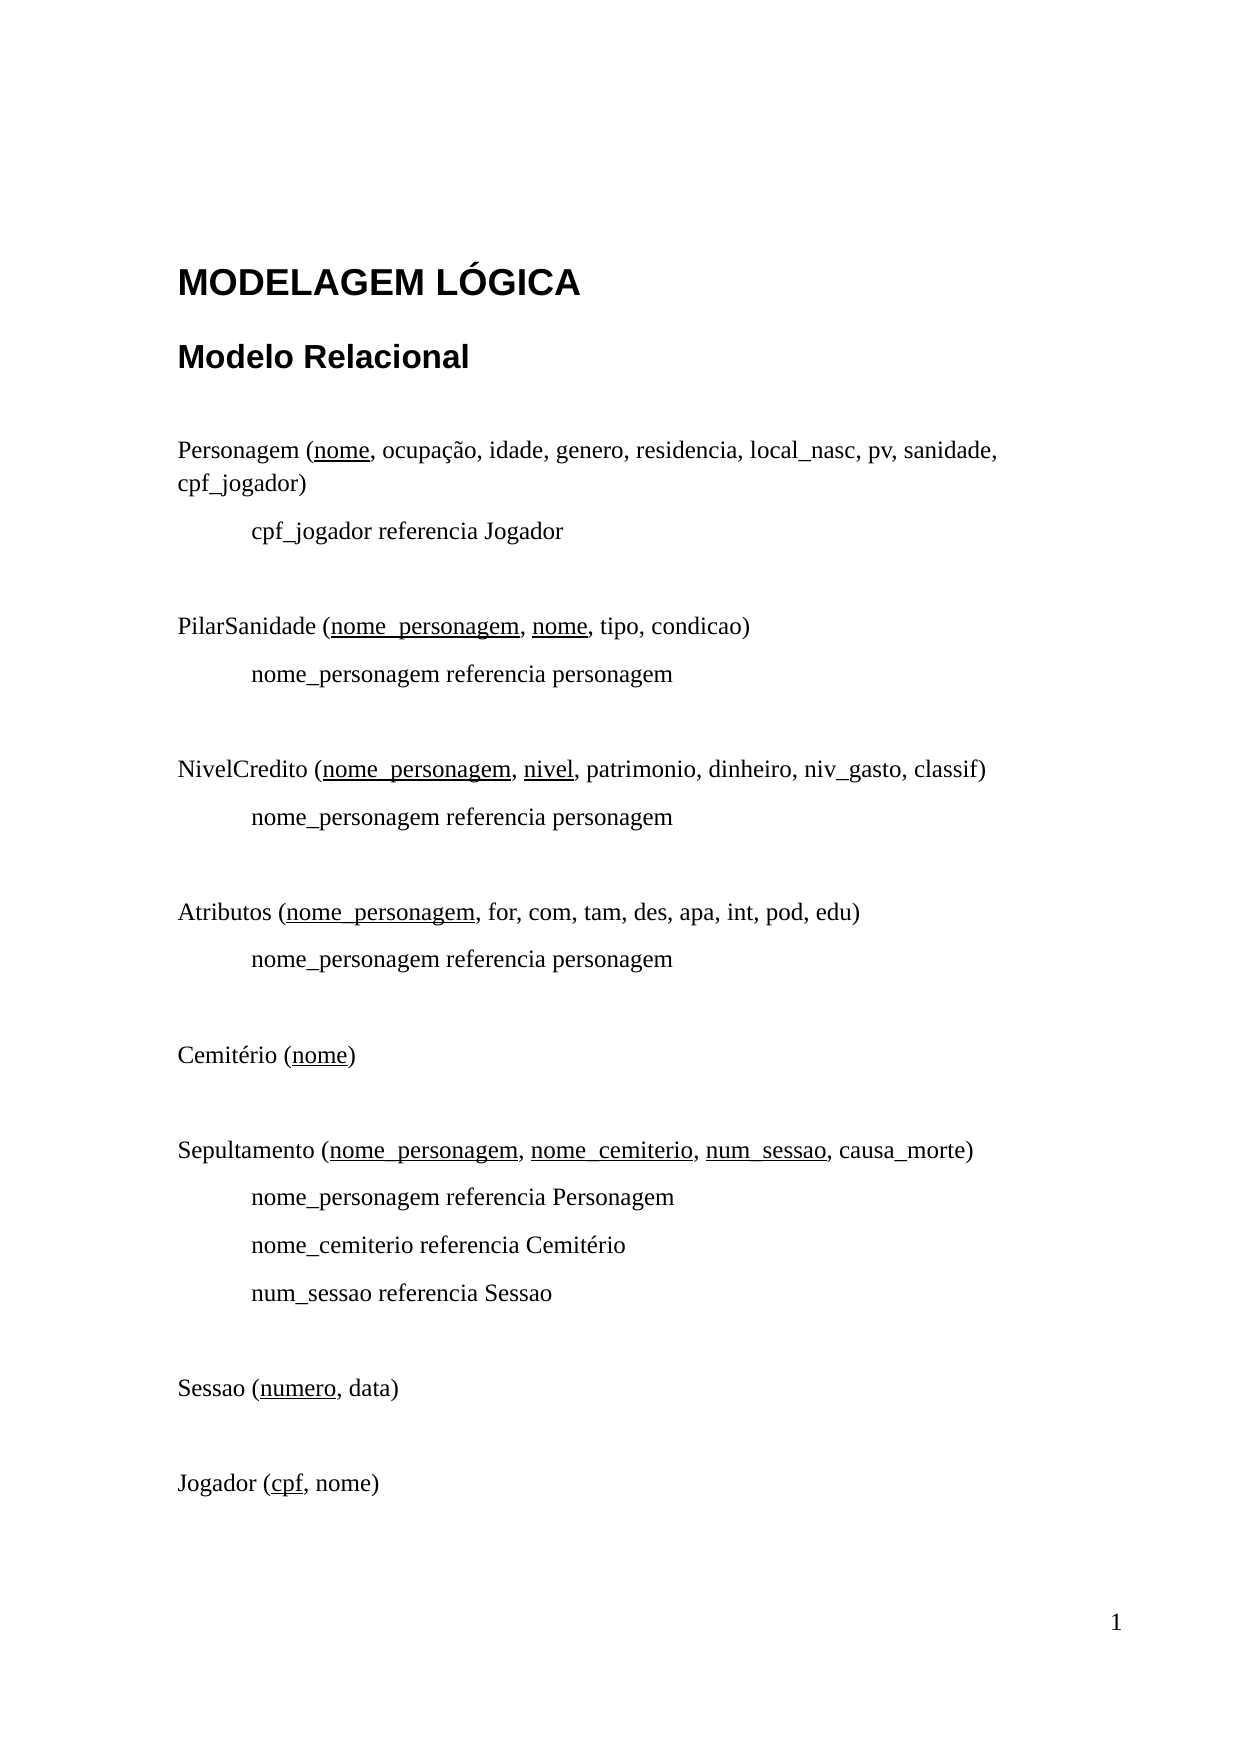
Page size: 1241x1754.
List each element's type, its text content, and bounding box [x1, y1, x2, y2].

text Atributos (nome_personagem, for, com, tam, des, apa, int, pod, edu) [177, 897, 1122, 926]
text Sessao (numero, data) [177, 1373, 1122, 1402]
text Jogador (cpf, nome) [177, 1468, 1122, 1497]
text PilarSanidade (nome_personagem, nome, tipo, condicao) [177, 611, 1122, 640]
text Cemitério (nome) [177, 1040, 1122, 1068]
text Sepultamento (nome_personagem, nome_cemiterio, num_sessao, causa_morte) [177, 1135, 1122, 1164]
text cpf_jogador referencia Jogador [251, 516, 1122, 545]
text nome_cemiterio referencia Cemitério [251, 1230, 1122, 1259]
text Personagem (nome, ocupação, idade, genero, residencia, local_nasc, pv, sanidade, cpf_jogador) [177, 435, 1122, 497]
text nome_personagem referencia personagem [251, 802, 1122, 830]
subtitle MODELAGEM LÓGICA [177, 260, 1122, 303]
text num_sessao referencia Sessao [251, 1278, 1122, 1306]
text nome_personagem referencia Personagem [251, 1182, 1122, 1211]
text nome_personagem referencia personagem [251, 944, 1122, 973]
subtitle Modelo Relacional [177, 337, 1122, 375]
text NivelCredito (nome_personagem, nivel, patrimonio, dinheiro, niv_gasto, classif) [177, 754, 1122, 783]
text nome_personagem referencia personagem [251, 659, 1122, 688]
